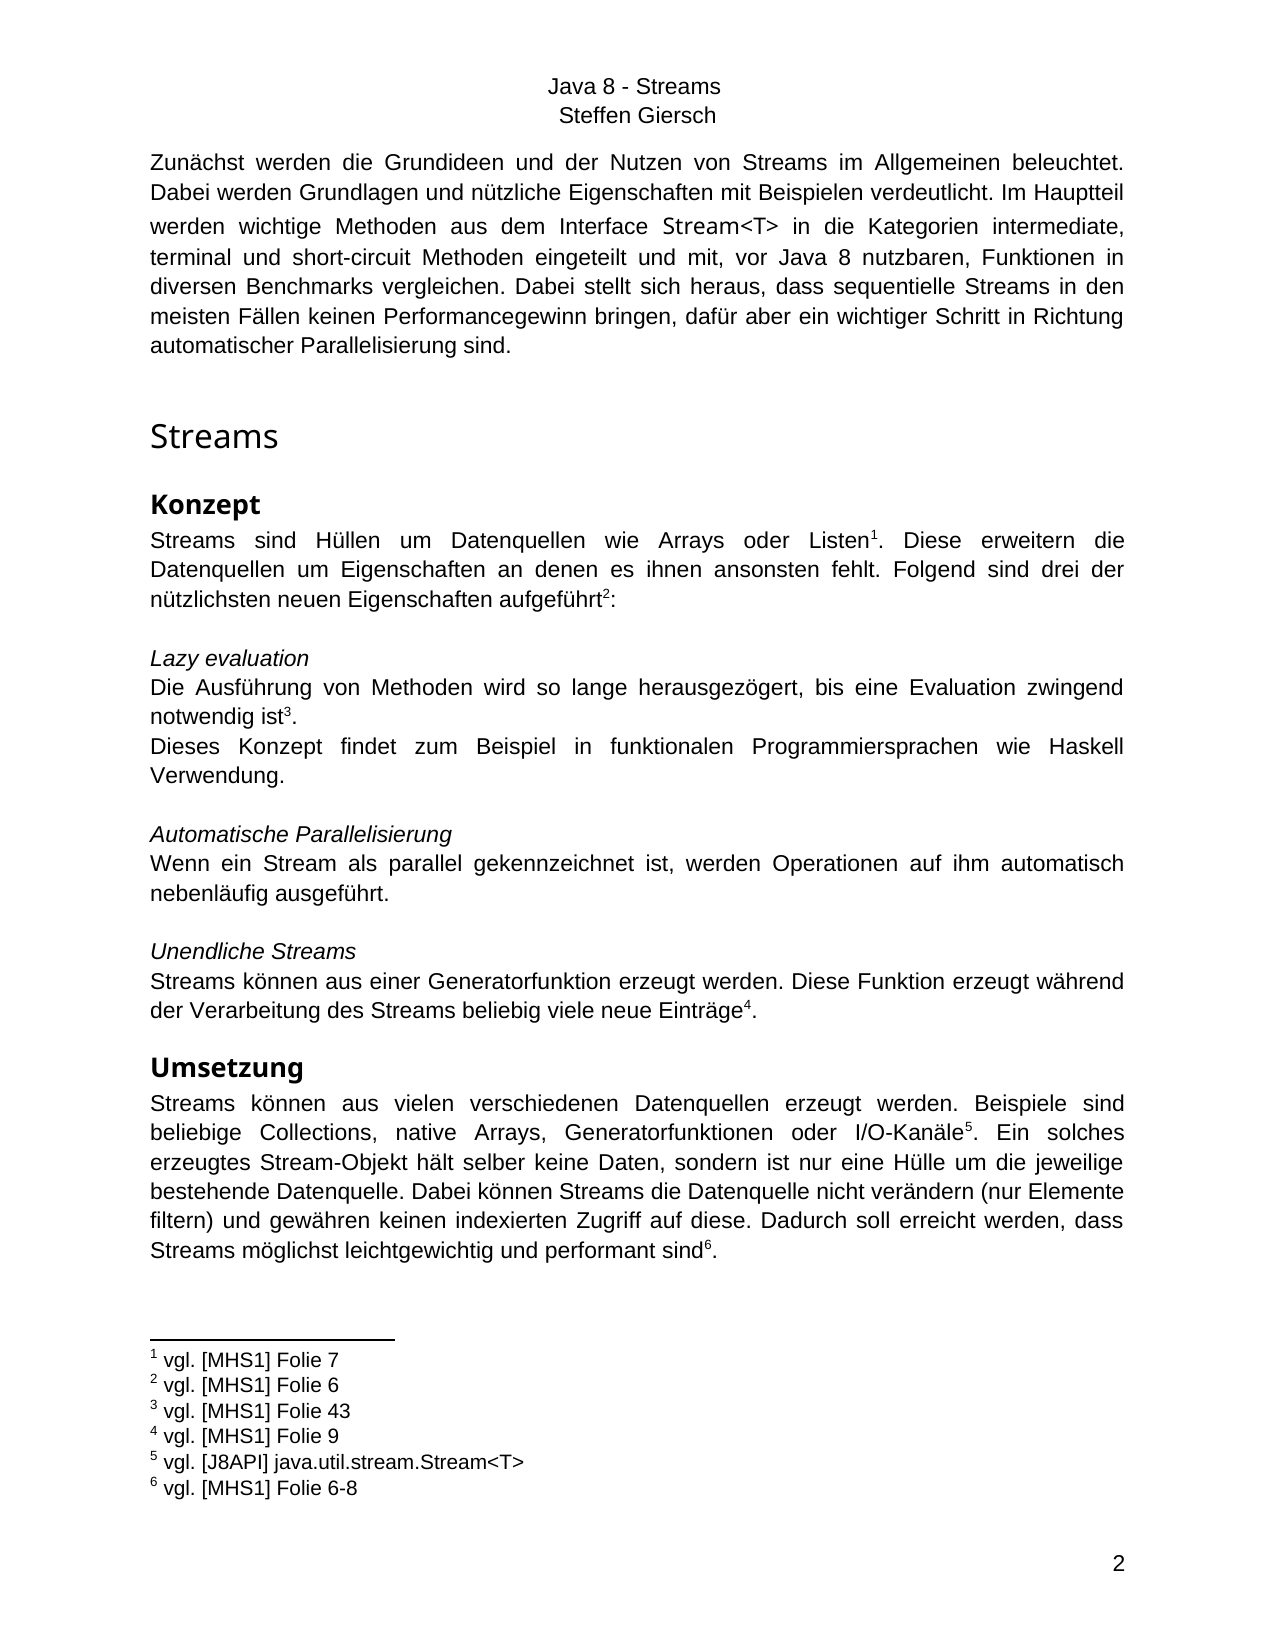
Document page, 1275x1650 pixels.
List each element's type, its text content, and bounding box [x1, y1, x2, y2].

text Die Ausführung von Methoden wird so lange herausgezögert, bis eine Evaluation zwingend notwendig ist. [150, 675, 1125, 730]
text vgl. [MHS1] Folie 6 [150, 1372, 1125, 1397]
text Streams können aus vielen verschiedenen Datenquellen erzeugt werden. Beispiele sind beliebige Collections, native Arrays, Generatorfunktionen oder I/O-Kanäle. Ein solches erzeugtes Stream-Objekt hält selber keine Daten, sondern ist nur eine Hülle um die jeweilige bestehende Datenquelle. Dabei können Streams die Datenquelle nicht verändern (nur Elemente filtern) und gewähren keinen indexierten Zugriff auf diese. Dadurch soll erreicht werden, dass Streams möglichst leichtgewichtig und performant sind. [150, 1090, 1125, 1263]
text Lazy evaluation [150, 645, 1125, 671]
text Streams können aus einer Generatorfunktion erzeugt werden. Diese Funktion erzeugt während der Verarbeitung des Streams beliebig viele neue Einträge. [150, 968, 1125, 1023]
subtitle Konzept [150, 485, 1125, 522]
text Zunächst werden die Grundideen und der Nutzen von Streams im Allgemeinen beleuchtet. Dabei werden Grundlagen und nützliche Eigenschaften mit Beispielen verdeutlicht. Im Hauptteil werden wichtige Methoden aus dem Interface Stream<T> in die Kategorien intermediate, terminal und short-circuit Methoden eingeteilt und mit, vor Java 8 nutzbaren, Funktionen in diversen Benchmarks vergleichen. Dabei stellt sich heraus, dass sequentielle Streams in den meisten Fällen keinen Performancegewinn bringen, dafür aber ein wichtiger Schritt in Richtung automatischer Parallelisierung sind. [150, 150, 1125, 358]
text Dieses Konzept findet zum Beispiel in funktionalen Programmiersprachen wie Haskell Verwendung. [150, 733, 1125, 788]
text Wenn ein Stream als parallel gekennzeichnet ist, werden Operationen auf ihm automatisch nebenläufig ausgeführt. [150, 851, 1125, 906]
text vgl. [J8API] java.util.stream.Stream<T> [150, 1449, 1125, 1474]
text vgl. [MHS1] Folie 9 [150, 1423, 1125, 1449]
text Streams sind Hüllen um Datenquellen wie Arrays oder Listen. Diese erweitern die Datenquellen um Eigenschaften an denen es ihnen ansonsten fehlt. Folgend sind drei der nützlichsten neuen Eigenschaften aufgeführt: [150, 528, 1125, 612]
text Unendliche Streams [150, 939, 1125, 965]
text vgl. [MHS1] Folie 7 [150, 1346, 1125, 1372]
text vgl. [MHS1] Folie 6-8 [150, 1474, 1125, 1500]
text vgl. [MHS1] Folie 43 [150, 1397, 1125, 1423]
text Automatische Parallelisierung [150, 822, 1125, 847]
subtitle Streams [150, 412, 1125, 458]
subtitle Umsetzung [150, 1048, 1125, 1085]
